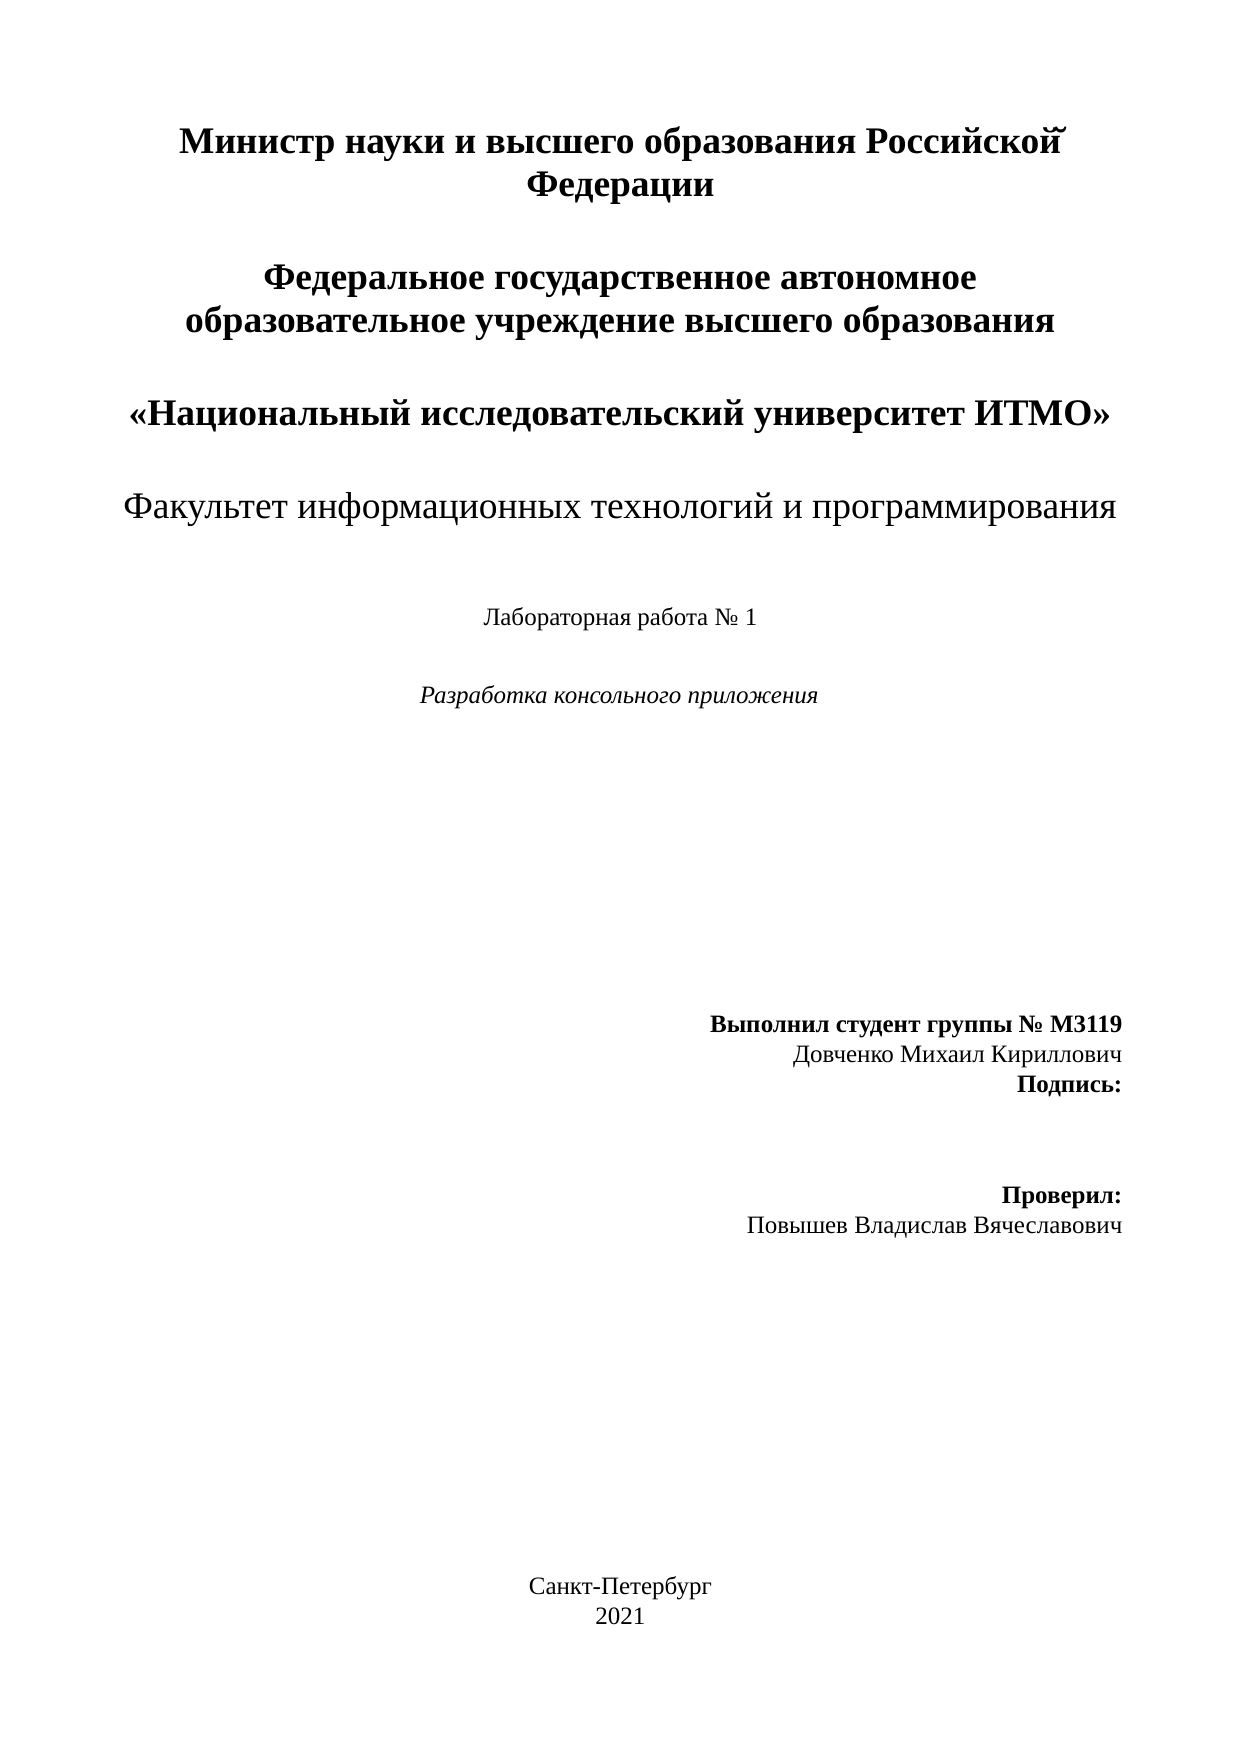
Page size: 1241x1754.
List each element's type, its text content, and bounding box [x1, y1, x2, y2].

text Подпись: [118, 1069, 1122, 1098]
text Выполнил студент группы № M3119 [118, 1009, 1122, 1038]
text Министр науки и высшего образования Российской̆ Федерации [118, 118, 1122, 204]
text «Национальный исследовательский университет ИТМО» [118, 391, 1122, 434]
text Федеральное государственное автономное образовательное учреждение высшего образования [118, 254, 1122, 341]
text Факультет информационных технологий и программирования [118, 484, 1122, 527]
text 2021 [118, 1601, 1122, 1630]
text Лабораторная работа № 1 [118, 602, 1122, 631]
text Проверил: [118, 1180, 1122, 1208]
text Довченко Михаил Кириллович [118, 1039, 1122, 1068]
text Повышев Владислав Вячеславович [118, 1210, 1122, 1239]
text Разработка консольного приложения [118, 681, 1122, 709]
text Санкт-Петербург [118, 1571, 1122, 1600]
